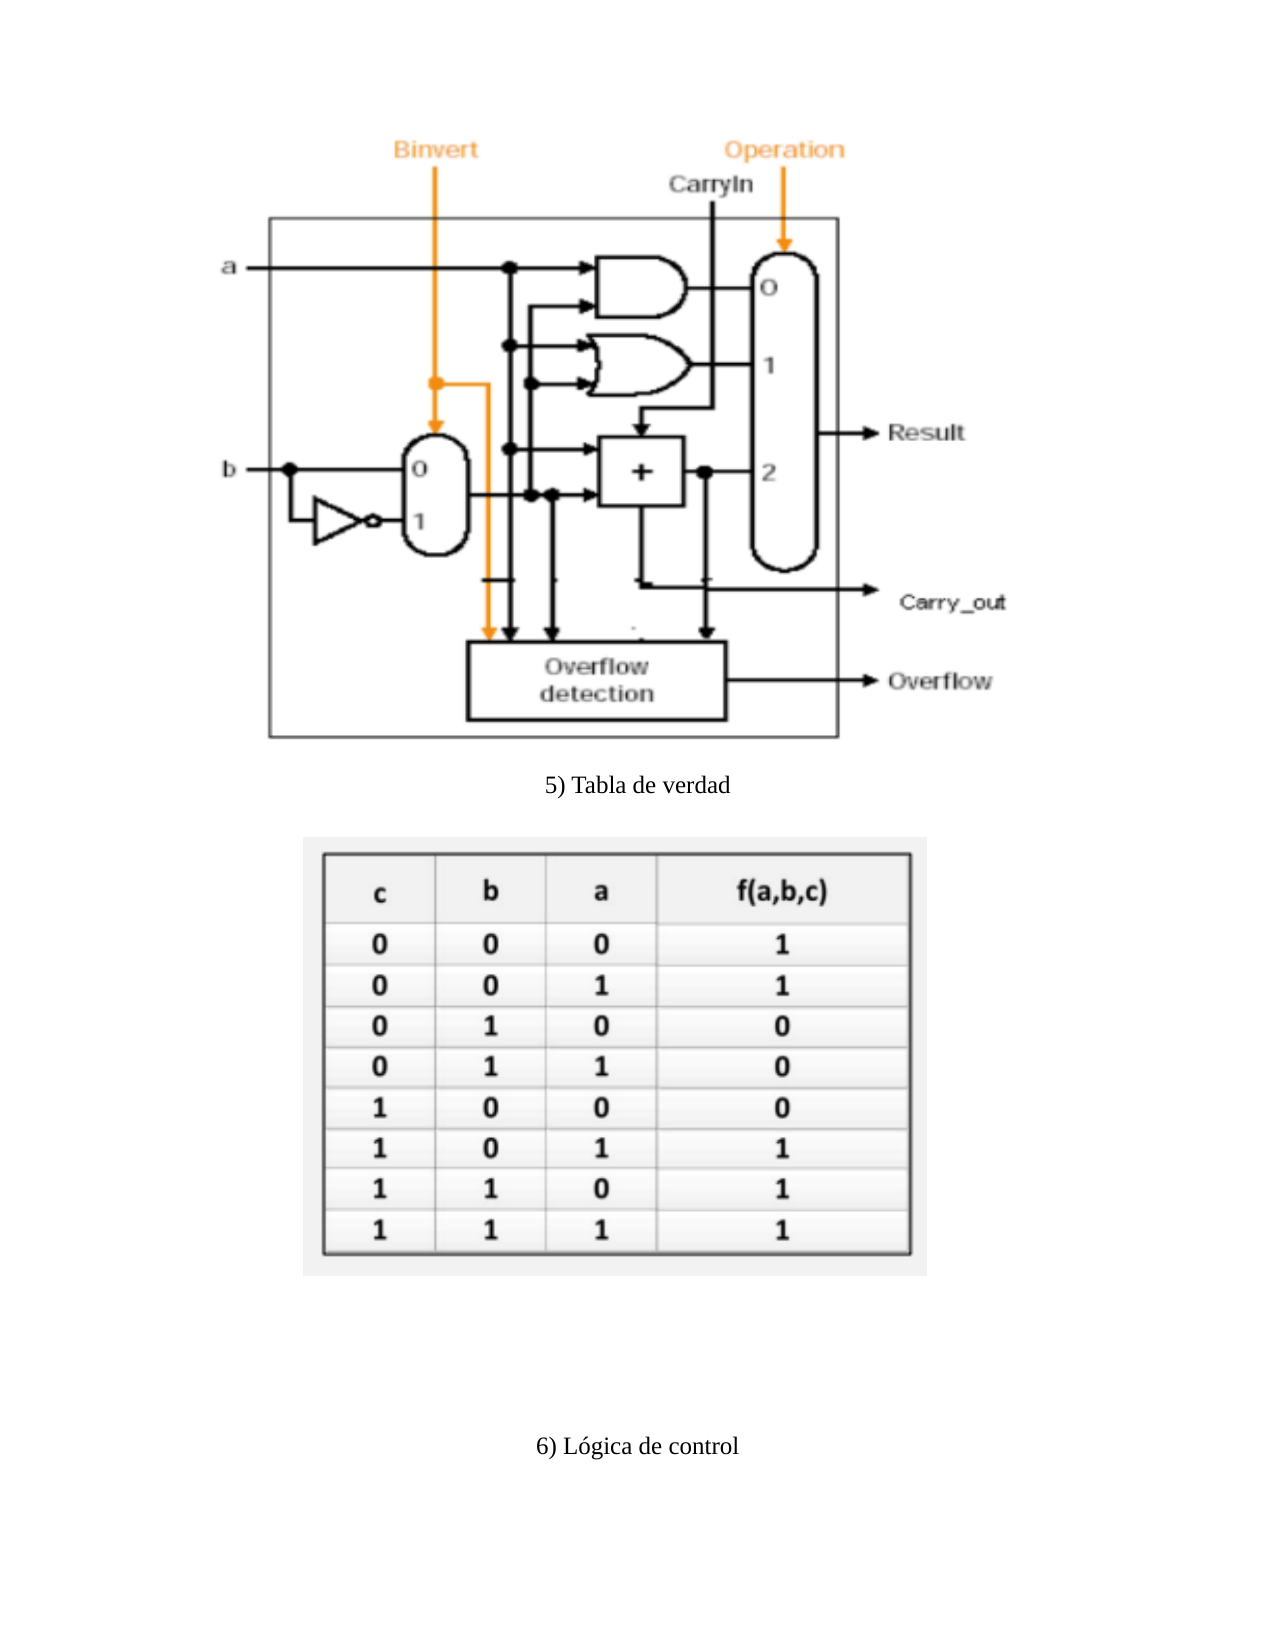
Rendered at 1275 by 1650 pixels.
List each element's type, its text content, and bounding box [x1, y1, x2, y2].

text 5) Tabla de verdad [118, 118, 1157, 799]
text 6) Lógica de control [118, 1431, 1157, 1460]
